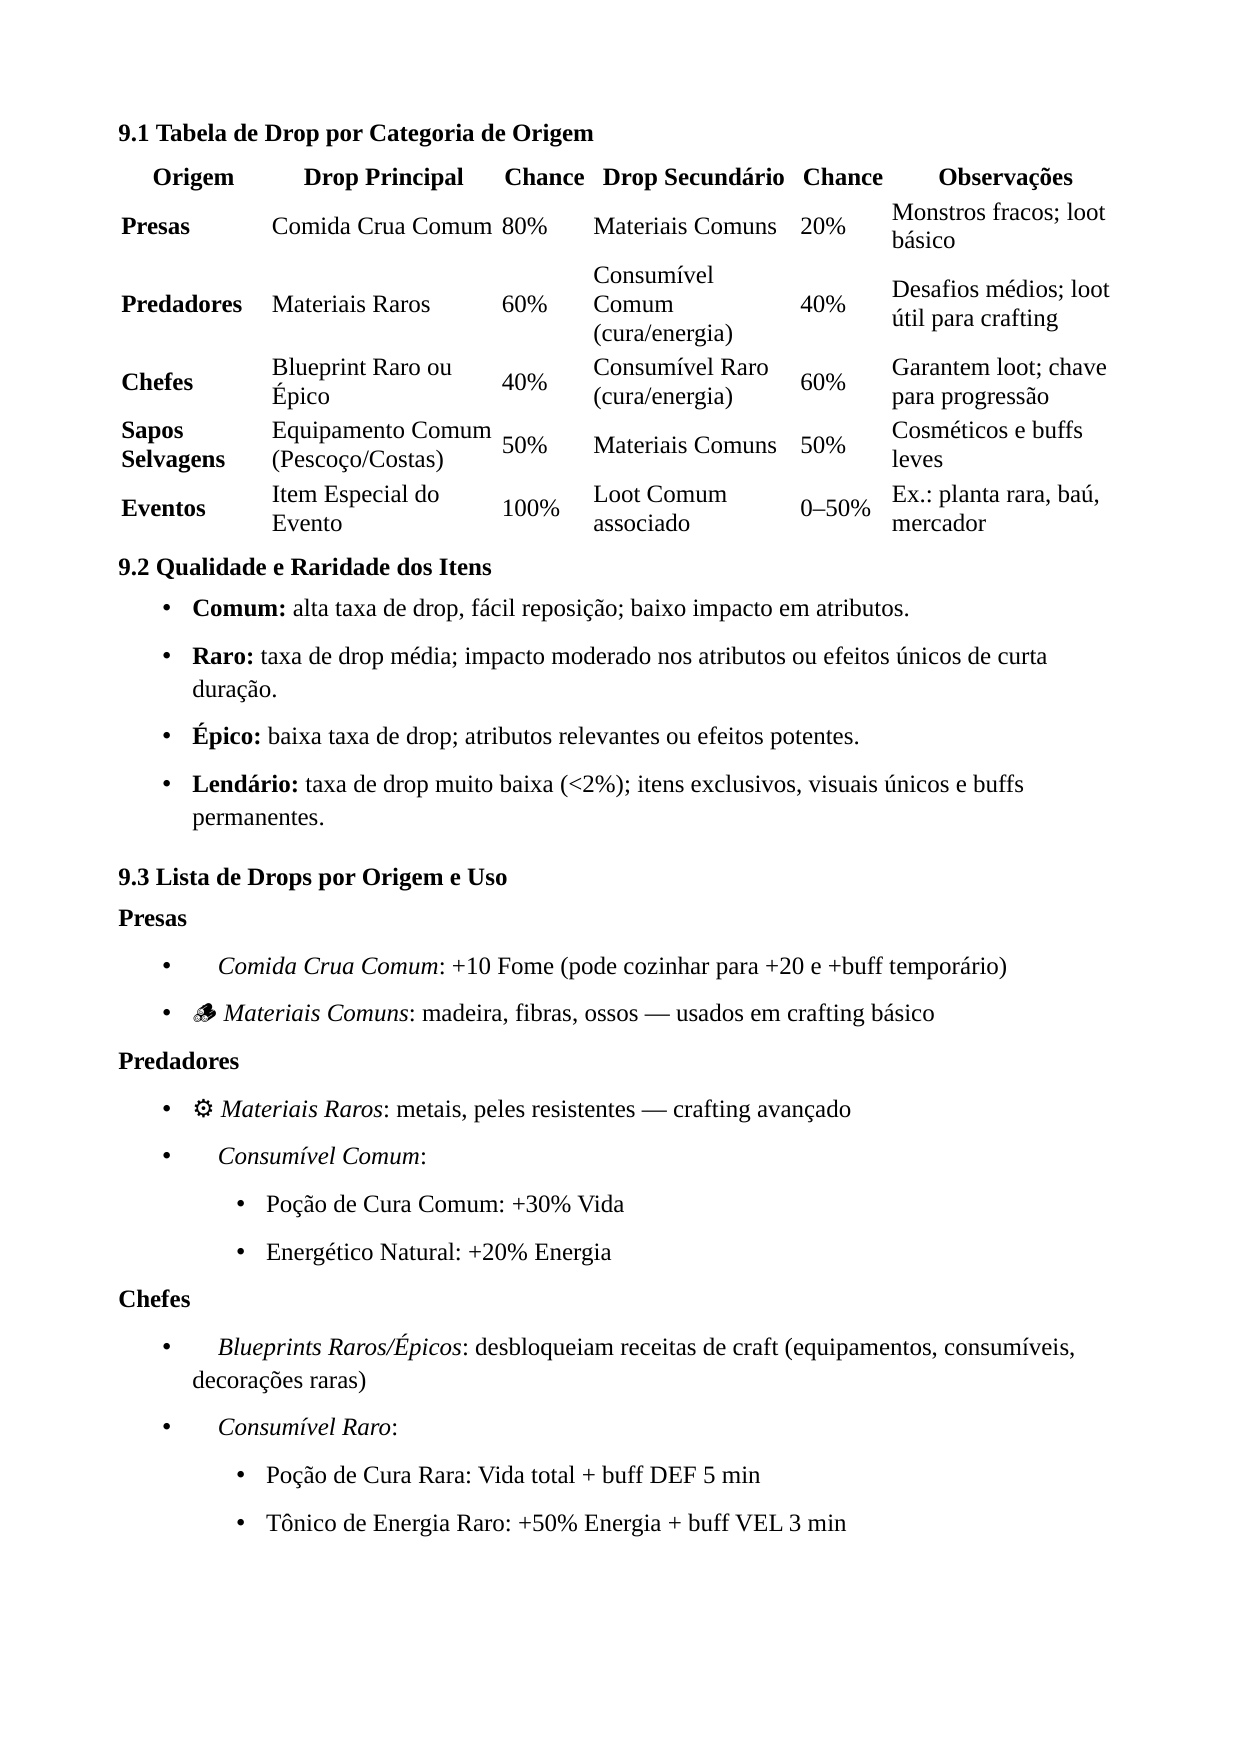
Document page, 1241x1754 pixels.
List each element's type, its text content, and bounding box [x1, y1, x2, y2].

list Tônico de Energia Raro: +50% Energia + buff VEL 3 min [236, 1508, 1122, 1536]
list ⚙️ Materiais Raros: metais, peles resistentes — crafting avançado [162, 1094, 1122, 1122]
list 🪵 Materiais Comuns: madeira, fibras, ossos — usados em crafting básico [162, 998, 1122, 1027]
list 💊 Consumível Raro: [162, 1412, 1122, 1441]
table_cell Blueprint Raro ou Épico [269, 349, 499, 413]
table_cell 80% [499, 194, 590, 257]
table_cell Loot Comum associado [590, 476, 797, 539]
table_cell Sapos Selvagens [118, 413, 269, 476]
table_cell Materiais Comuns [590, 413, 797, 476]
table_cell 60% [797, 349, 889, 413]
table_header Chance [797, 159, 889, 194]
list Lendário: taxa de drop muito baixa (<2%); itens exclusivos, visuais únicos e buffs permanentes. [162, 769, 1122, 831]
subtitle 9.1 Tabela de Drop por Categoria de Origem [118, 118, 1122, 147]
table_cell 100% [499, 476, 590, 539]
list 📜 Blueprints Raros/Épicos: desbloqueiam receitas de craft (equipamentos, consumíveis, decorações raras) [162, 1332, 1122, 1393]
list Épico: baixa taxa de drop; atributos relevantes ou efeitos potentes. [162, 721, 1122, 750]
table_cell 60% [499, 257, 590, 349]
table_cell 40% [499, 349, 590, 413]
table_header Drop Secundário [590, 159, 797, 194]
text Presas [118, 903, 1122, 932]
table_cell Cosméticos e buffs leves [889, 413, 1122, 476]
subtitle 9.3 Lista de Drops por Origem e Uso [118, 862, 1122, 891]
table_cell 50% [499, 413, 590, 476]
list Raro: taxa de drop média; impacto moderado nos atributos ou efeitos únicos de curta duração. [162, 641, 1122, 702]
table_cell 20% [797, 194, 889, 257]
list Comum: alta taxa de drop, fácil reposição; baixo impacto em atributos. [162, 593, 1122, 622]
table_cell Desafios médios; loot útil para crafting [889, 257, 1122, 349]
table_cell Chefes [118, 349, 269, 413]
table_cell Materiais Raros [269, 257, 499, 349]
text Predadores [118, 1046, 1122, 1075]
table_cell Predadores [118, 257, 269, 349]
table_cell Consumível Raro (cura/energia) [590, 349, 797, 413]
list Energético Natural: +20% Energia [236, 1237, 1122, 1265]
list Poção de Cura Rara: Vida total + buff DEF 5 min [236, 1460, 1122, 1489]
table_cell Consumível Comum (cura/energia) [590, 257, 797, 349]
table_cell Ex.: planta rara, baú, mercador [889, 476, 1122, 539]
table_cell Item Especial do Evento [269, 476, 499, 539]
table_cell Materiais Comuns [590, 194, 797, 257]
list 🍖 Comida Crua Comum: +10 Fome (pode cozinhar para +20 e +buff temporário) [162, 951, 1122, 980]
list Poção de Cura Comum: +30% Vida [236, 1189, 1122, 1218]
table_cell Equipamento Comum (Pescoço/Costas) [269, 413, 499, 476]
table_cell Eventos [118, 476, 269, 539]
table_cell Presas [118, 194, 269, 257]
table_cell 50% [797, 413, 889, 476]
table_cell 0–50% [797, 476, 889, 539]
table_header Observações [889, 159, 1122, 194]
table_cell Comida Crua Comum [269, 194, 499, 257]
table_header Chance [499, 159, 590, 194]
table_cell 40% [797, 257, 889, 349]
table_cell Monstros fracos; loot básico [889, 194, 1122, 257]
table_header Drop Principal [269, 159, 499, 194]
text Chefes [118, 1284, 1122, 1313]
table_header Origem [118, 159, 269, 194]
list 🧃 Consumível Comum: [162, 1141, 1122, 1170]
subtitle 9.2 Qualidade e Raridade dos Itens [118, 552, 1122, 581]
table_cell Garantem loot; chave para progressão [889, 349, 1122, 413]
